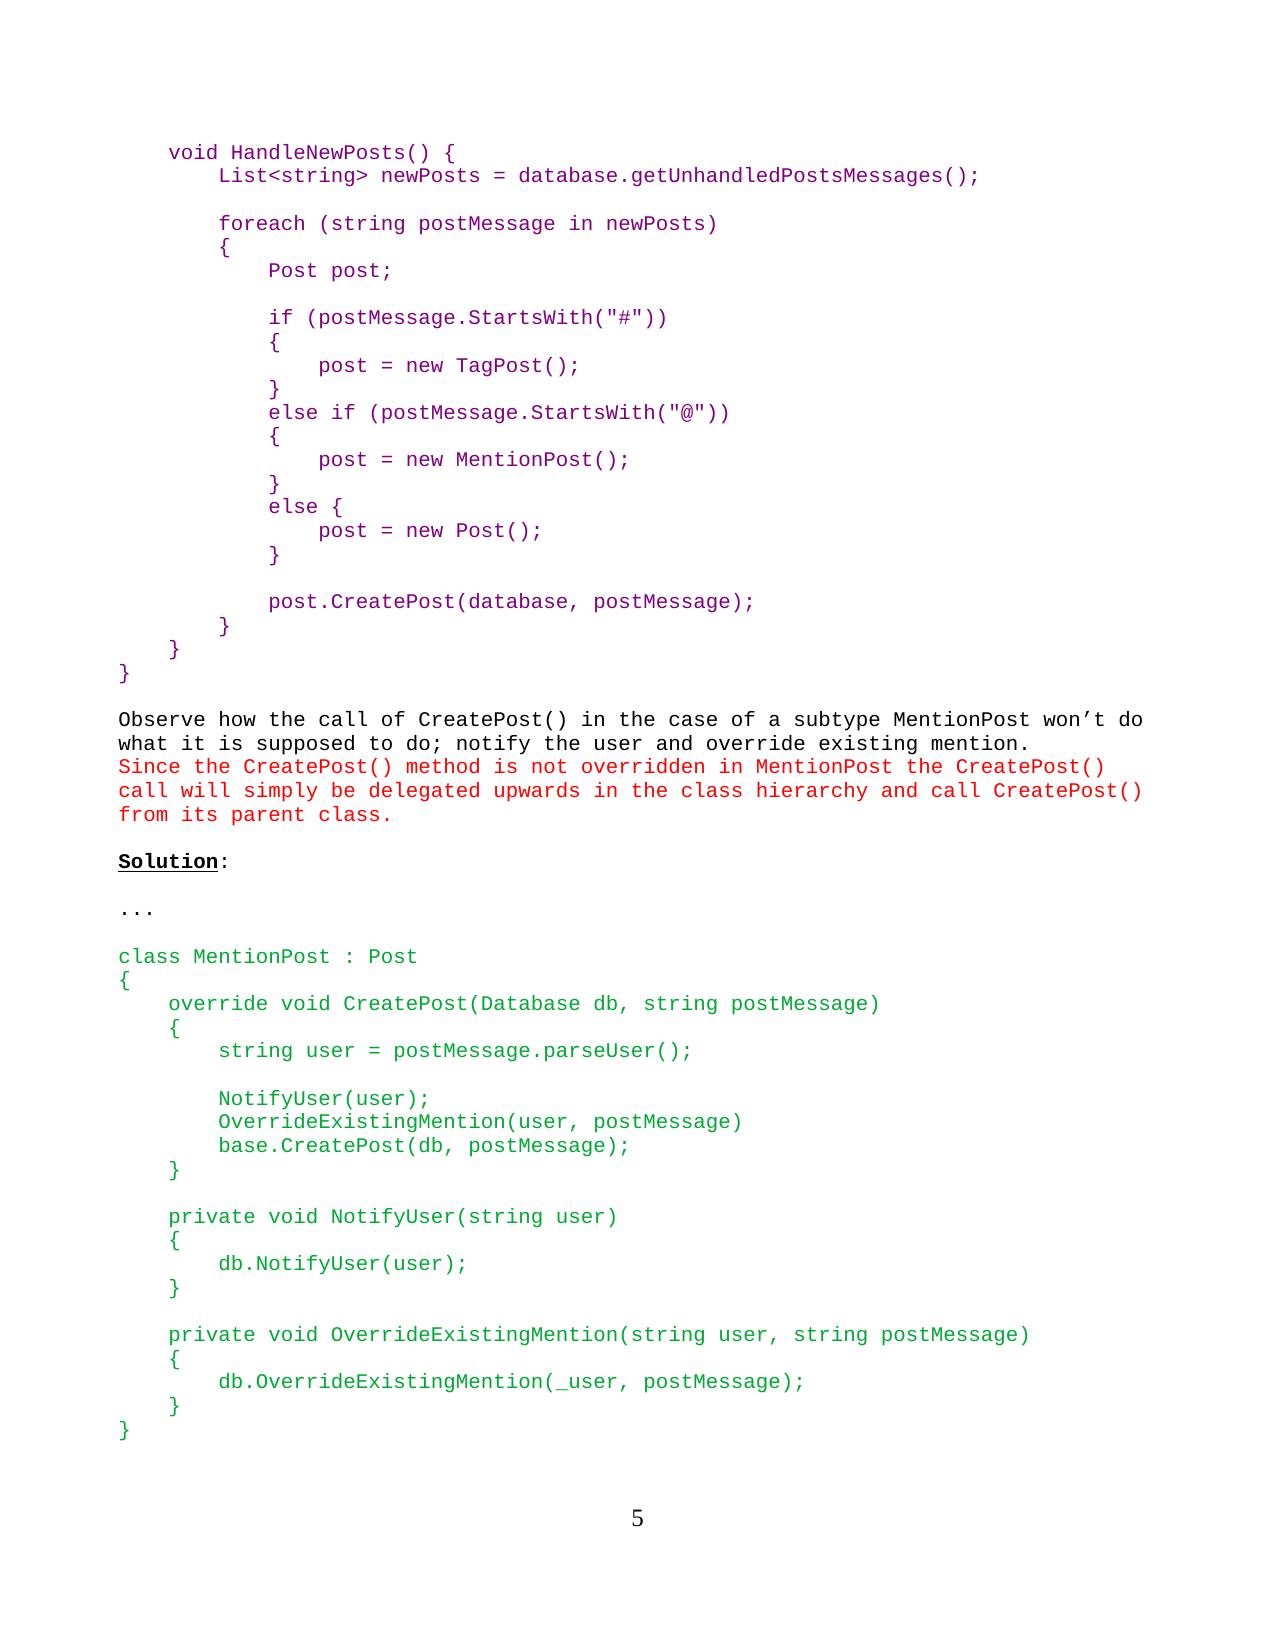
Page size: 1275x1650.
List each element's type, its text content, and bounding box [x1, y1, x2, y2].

text } [118, 473, 1157, 496]
text } [118, 662, 1157, 686]
text post = new MentionPost(); [118, 449, 1157, 473]
text } [118, 1419, 1157, 1442]
text foreach (string postMessage in newPosts) [118, 213, 1157, 236]
text ... [118, 898, 1157, 922]
text db.NotifyUser(user); [118, 1253, 1157, 1277]
text } [118, 615, 1157, 638]
text Post post; [118, 260, 1157, 284]
text override void CreatePost(Database db, string postMessage) [118, 993, 1157, 1017]
text Since the CreatePost() method is not overridden in MentionPost the CreatePost() call will simply be delegated upwards in the class hierarchy and call CreatePost() from its parent class. [118, 757, 1157, 827]
text Solution: [118, 851, 1157, 875]
text else if (postMessage.StartsWith("@")) [118, 402, 1157, 426]
text private void OverrideExistingMention(string user, string postMessage) [118, 1324, 1157, 1348]
text } [118, 1277, 1157, 1300]
text Observe how the call of CreatePost() in the case of a subtype MentionPost won’t do what it is supposed to do; notify the user and override existing mention. [118, 709, 1157, 757]
text if (postMessage.StartsWith("#")) [118, 307, 1157, 331]
text class MentionPost : Post [118, 946, 1157, 969]
text OverrideExistingMention(user, postMessage) [118, 1111, 1157, 1135]
text List<string> newPosts = database.getUnhandledPostsMessages(); [118, 165, 1157, 189]
text } [118, 638, 1157, 662]
text post = new Post(); [118, 520, 1157, 544]
text post = new TagPost(); [118, 354, 1157, 378]
text { [118, 1229, 1157, 1253]
text } [118, 1158, 1157, 1182]
text { [118, 331, 1157, 354]
text } [118, 544, 1157, 567]
text { [118, 1348, 1157, 1371]
text else { [118, 496, 1157, 520]
text { [118, 1017, 1157, 1040]
text private void NotifyUser(string user) [118, 1206, 1157, 1229]
text string user = postMessage.parseUser(); [118, 1040, 1157, 1064]
text { [118, 426, 1157, 449]
text } [118, 1395, 1157, 1419]
text base.CreatePost(db, postMessage); [118, 1135, 1157, 1158]
text db.OverrideExistingMention(_user, postMessage); [118, 1371, 1157, 1395]
text post.CreatePost(database, postMessage); [118, 591, 1157, 615]
text { [118, 969, 1157, 993]
text void HandleNewPosts() { [118, 142, 1157, 165]
text { [118, 236, 1157, 260]
text NotifyUser(user); [118, 1088, 1157, 1111]
text } [118, 378, 1157, 402]
